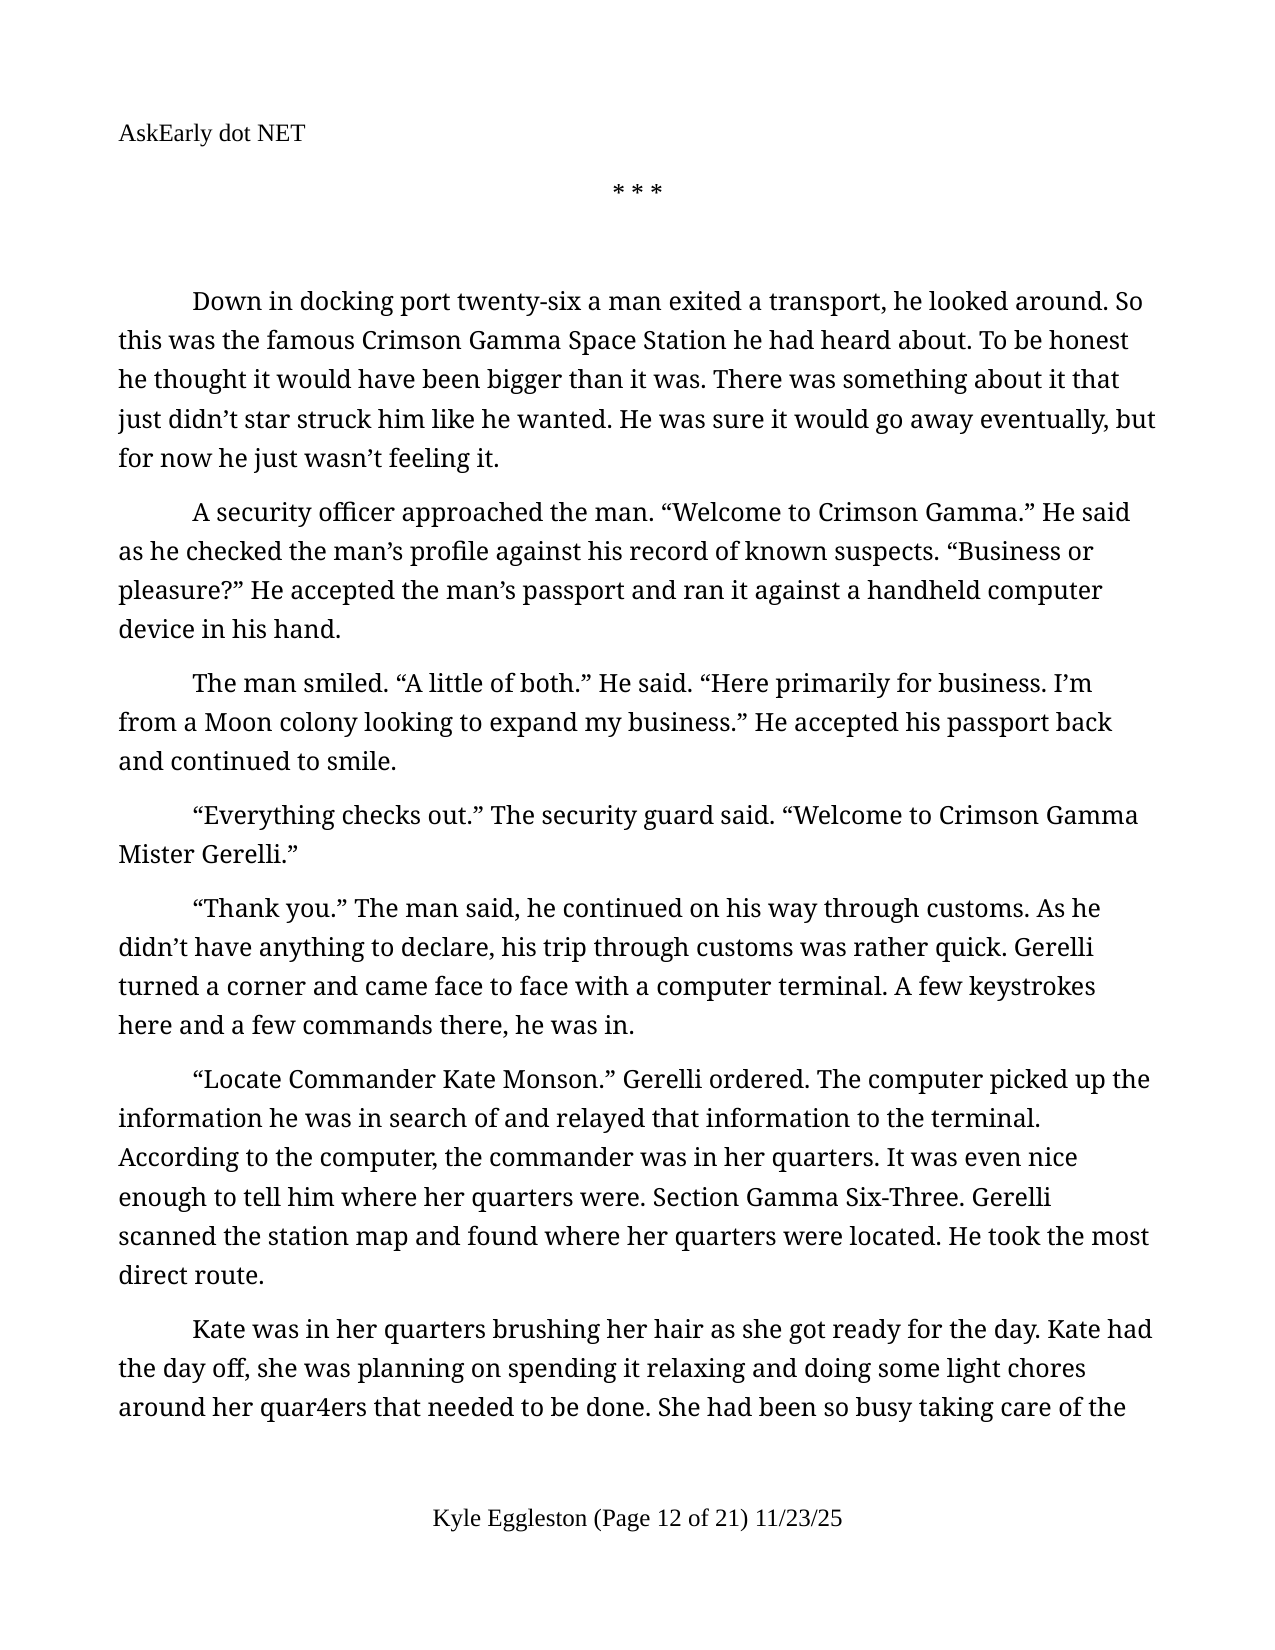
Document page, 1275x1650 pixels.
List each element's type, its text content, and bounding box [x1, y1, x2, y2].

text “Locate Commander Kate Monson.” Gerelli ordered. The computer picked up the information he was in search of and relayed that information to the terminal. According to the computer, the commander was in her quarters. It was even nice enough to tell him where her quarters were. Section Gamma Six-Three. Gerelli scanned the station map and found where her quarters were located. He took the most direct route. [118, 1062, 1157, 1292]
text Down in docking port twenty-six a man exited a transport, he looked around. So this was the famous Crimson Gamma Space Station he had heard about. To be honest he thought it would have been bigger than it was. There was something about it that just didn’t star struck him like he wanted. He was sure it would go away eventually, but for now he just wasn’t feeling it. [118, 284, 1157, 474]
text The man smiled. “A little of both.” He said. “Here primarily for business. I’m from a Moon colony looking to expand my business.” He accepted his passport back and continued to smile. [118, 666, 1157, 778]
text * * * [118, 176, 1157, 210]
text “Thank you.” The man said, he continued on his way through customs. As he didn’t have anything to declare, his trip through customs was rather quick. Gerelli turned a corner and came face to face with a computer terminal. A few keystrokes here and a few commands there, he was in. [118, 891, 1157, 1042]
text “Everything checks out.” The security guard said. “Welcome to Crimson Gamma Mister Gerelli.” [118, 798, 1157, 871]
text Kate was in her quarters brushing her hair as she got ready for the day. Kate had the day off, she was planning on spending it relaxing and doing some light chores around her quar4ers that needed to be done. She had been so busy taking care of the [118, 1311, 1157, 1424]
text A security officer approached the man. “Welcome to Crimson Gamma.” He said as he checked the man’s profile against his record of known suspects. “Business or pleasure?” He accepted the man’s passport and ran it against a handheld computer device in his hand. [118, 494, 1157, 646]
